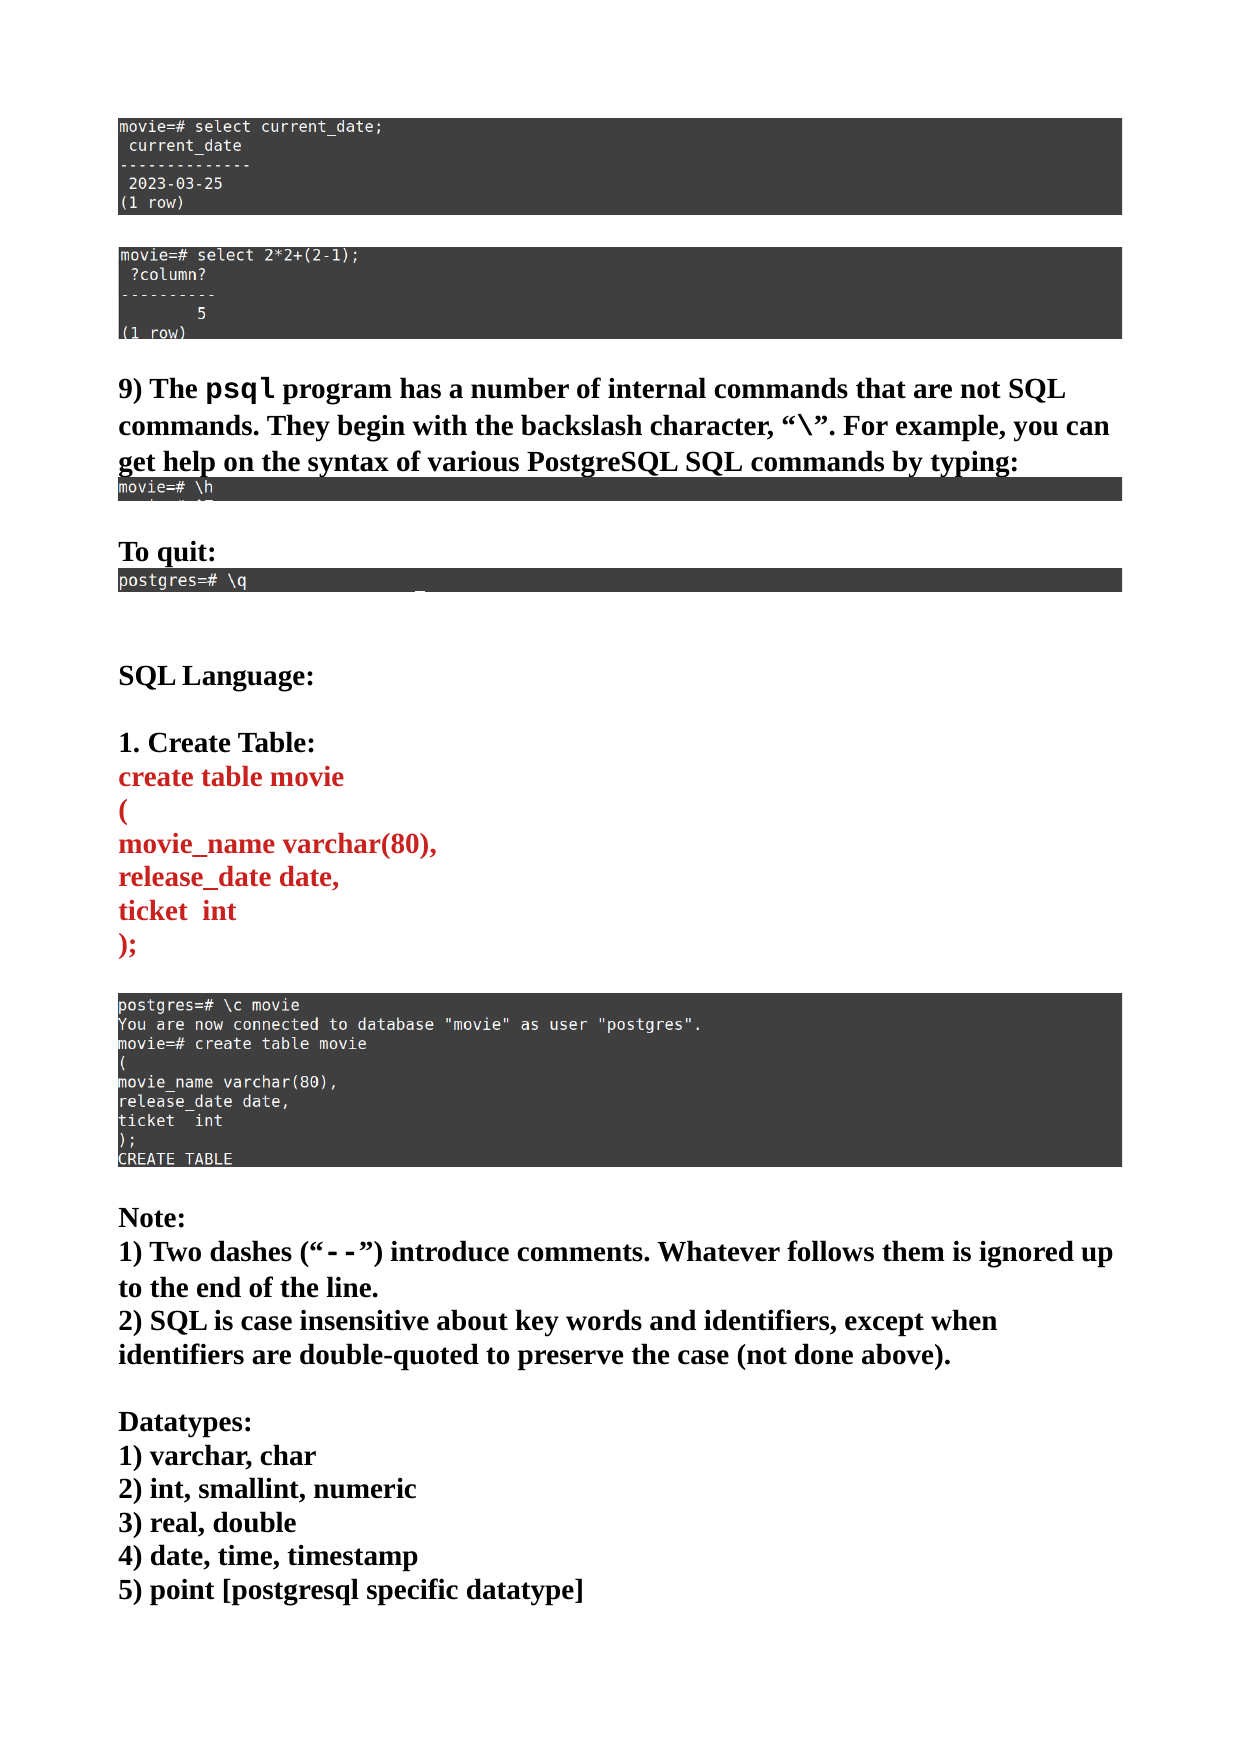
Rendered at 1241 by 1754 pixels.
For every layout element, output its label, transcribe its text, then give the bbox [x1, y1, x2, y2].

text 3) real, double [118, 1505, 1122, 1538]
text release_date date, [118, 859, 1122, 893]
text Datatypes: [118, 1404, 1122, 1438]
text 5) point [postgresql specific datatype] [118, 1572, 1122, 1605]
picture [118, 247, 1123, 339]
picture [118, 477, 1123, 501]
picture [118, 993, 1123, 1167]
text movie_name varchar(80), [118, 826, 1122, 859]
text Note: [118, 1200, 1122, 1234]
text 2) SQL is case insensitive about key words and identifiers, except when identifiers are double-quoted to preserve the case (not done above). [118, 1303, 1122, 1371]
text SQL Language: [118, 658, 1122, 692]
text 2) int, smallint, numeric [118, 1471, 1122, 1505]
text ticket int [118, 893, 1122, 927]
text create table movie [118, 759, 1122, 792]
text 1) Two dashes (“--”) introduce comments. Whatever follows them is ignored up to the end of the line. [118, 1234, 1122, 1303]
picture [118, 568, 1123, 592]
text ); [118, 927, 1122, 960]
text ( [118, 792, 1122, 826]
text 9) The psql program has a number of internal commands that are not SQL commands. They begin with the backslash character, “\”. For example, you can get help on the syntax of various PostgreSQL SQL commands by typing: [118, 372, 1122, 477]
text 1. Create Table: [118, 725, 1122, 759]
text 4) date, time, timestamp [118, 1538, 1122, 1572]
text To quit: [118, 534, 1122, 568]
text 1) varchar, char [118, 1438, 1122, 1471]
picture [118, 118, 1123, 215]
